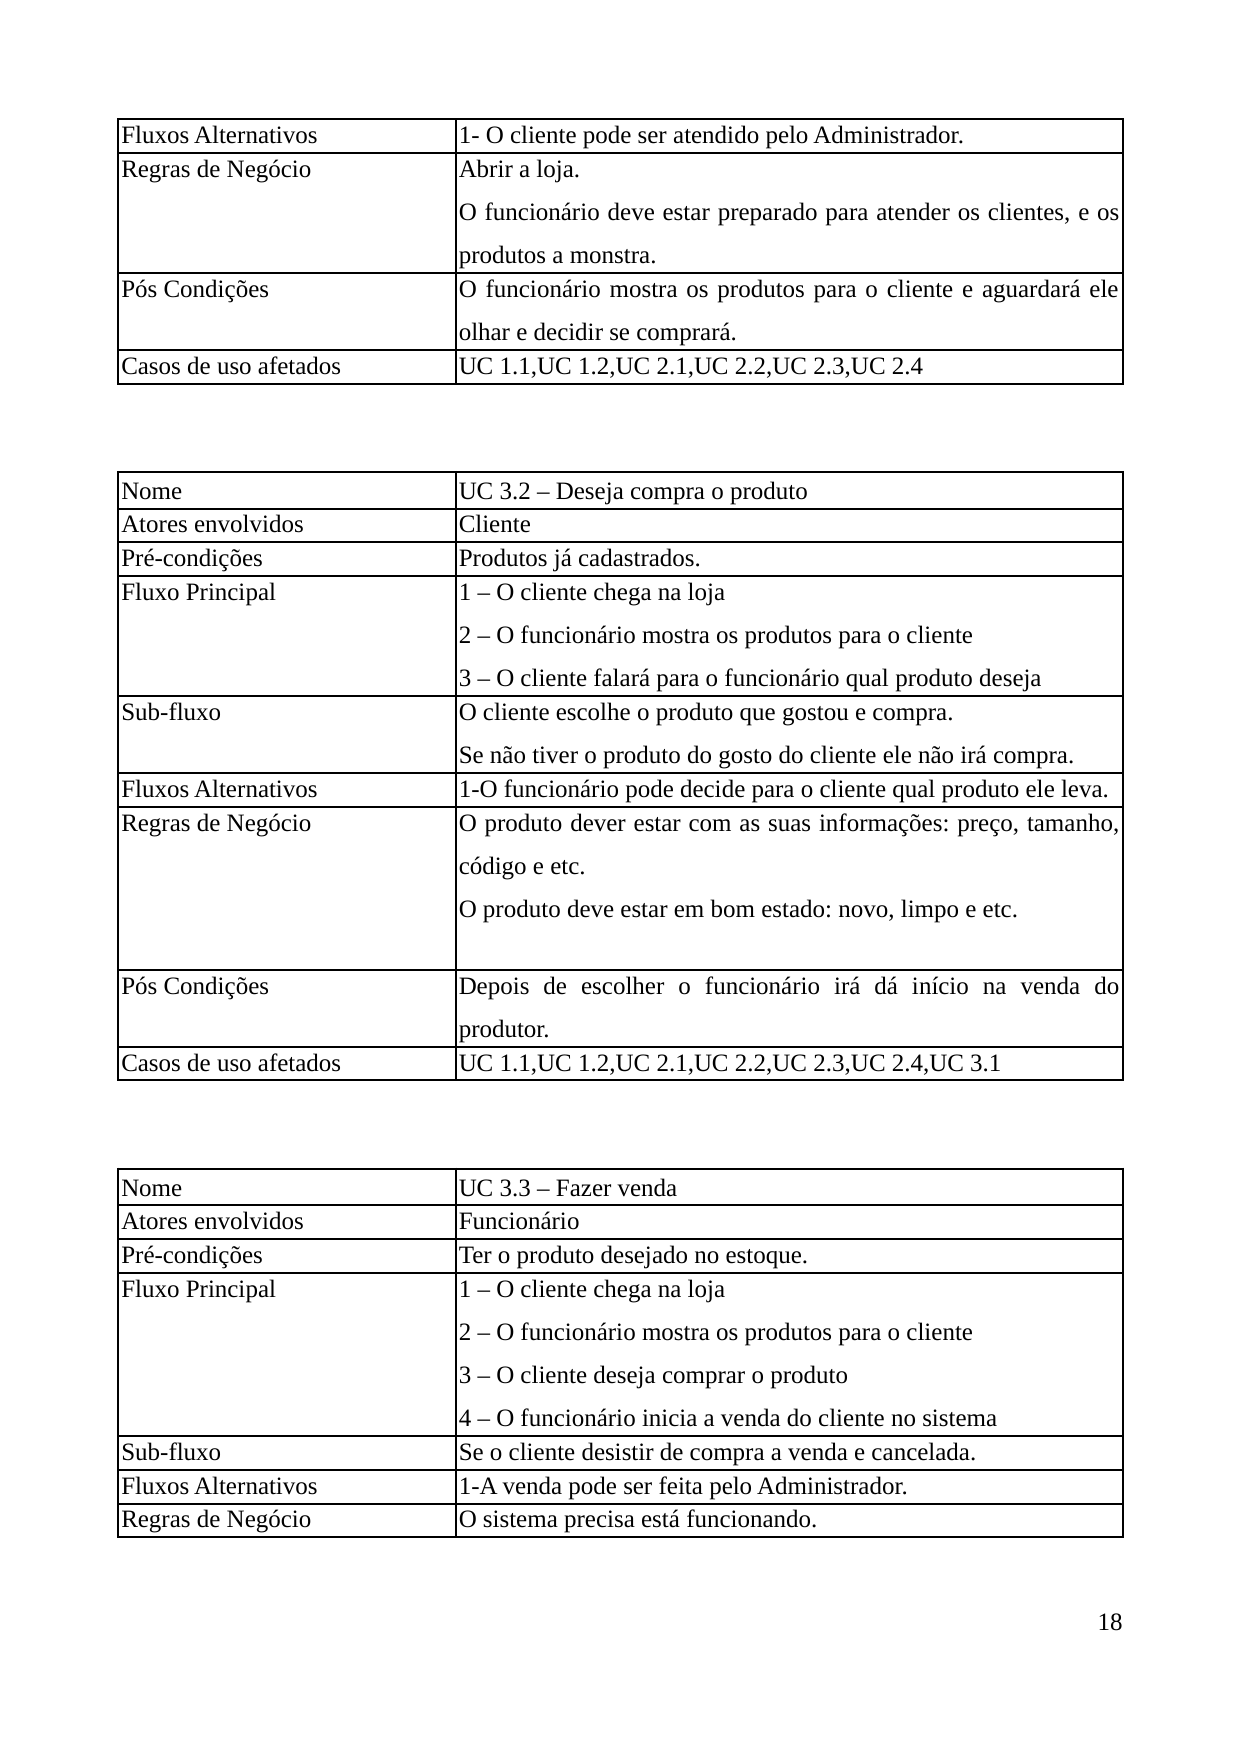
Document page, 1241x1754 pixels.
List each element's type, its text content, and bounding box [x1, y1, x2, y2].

table_cell O sistema precisa está funcionando. [457, 1505, 1122, 1536]
table_cell Atores envolvidos [119, 510, 455, 541]
table_cell Casos de uso afetados [119, 351, 455, 382]
table_cell 1-A venda pode ser feita pelo Administrador. [457, 1471, 1122, 1502]
table_cell Fluxos Alternativos [119, 774, 455, 806]
table_cell Sub-fluxo [119, 697, 455, 772]
table_cell Fluxos Alternativos [119, 120, 455, 152]
table_cell Sub-fluxo [119, 1437, 455, 1469]
table_cell Casos de uso afetados [119, 1048, 455, 1079]
table_cell Pós Condições [119, 971, 455, 1046]
table_cell UC 1.1,UC 1.2,UC 2.1,UC 2.2,UC 2.3,UC 2.4,UC 3.1 [457, 1048, 1122, 1079]
table_cell Regras de Negócio [119, 808, 455, 969]
table_cell UC 1.1,UC 1.2,UC 2.1,UC 2.2,UC 2.3,UC 2.4 [457, 351, 1122, 382]
table_cell Pré-condições [119, 543, 455, 575]
table_cell 1 – O cliente chega na loja 2 – O funcionário mostra os produtos para o cliente 3 – O cliente falará para o funcionário qual produto deseja [457, 577, 1122, 695]
table_cell Depois de escolher o funcionário irá dá início na venda do produtor. [457, 971, 1122, 1046]
table_header UC 3.2 – Deseja compra o produto [457, 473, 1122, 507]
table_header UC 3.3 – Fazer venda [457, 1170, 1122, 1204]
table_cell Se o cliente desistir de compra a venda e cancelada. [457, 1437, 1122, 1469]
table_cell 1- O cliente pode ser atendido pelo Administrador. [457, 120, 1122, 152]
table_cell O funcionário mostra os produtos para o cliente e aguardará ele olhar e decidir se comprará. [457, 274, 1122, 349]
table_cell Regras de Negócio [119, 1505, 455, 1536]
table_cell Funcionário [457, 1206, 1122, 1238]
table_cell 1 – O cliente chega na loja 2 – O funcionário mostra os produtos para o cliente 3 – O cliente deseja comprar o produto 4 – O funcionário inicia a venda do cliente no sistema [457, 1274, 1122, 1435]
table_cell Pré-condições [119, 1240, 455, 1272]
table_cell 1-O funcionário pode decide para o cliente qual produto ele leva. [457, 774, 1122, 806]
table_cell Fluxos Alternativos [119, 1471, 455, 1502]
table_cell Cliente [457, 510, 1122, 541]
table_header Nome [119, 1170, 455, 1204]
table_cell Ter o produto desejado no estoque. [457, 1240, 1122, 1272]
table_cell Pós Condições [119, 274, 455, 349]
table_cell Fluxo Principal [119, 1274, 455, 1435]
table_cell Produtos já cadastrados. [457, 543, 1122, 575]
table_cell O produto dever estar com as suas informações: preço, tamanho, código e etc. O produto deve estar em bom estado: novo, limpo e etc. [457, 808, 1122, 969]
table_cell Regras de Negócio [119, 154, 455, 272]
table_cell Fluxo Principal [119, 577, 455, 695]
table_cell Abrir a loja. O funcionário deve estar preparado para atender os clientes, e os produtos a monstra. [457, 154, 1122, 272]
table_cell Atores envolvidos [119, 1206, 455, 1238]
table_header Nome [119, 473, 455, 507]
table_cell O cliente escolhe o produto que gostou e compra. Se não tiver o produto do gosto do cliente ele não irá compra. [457, 697, 1122, 772]
